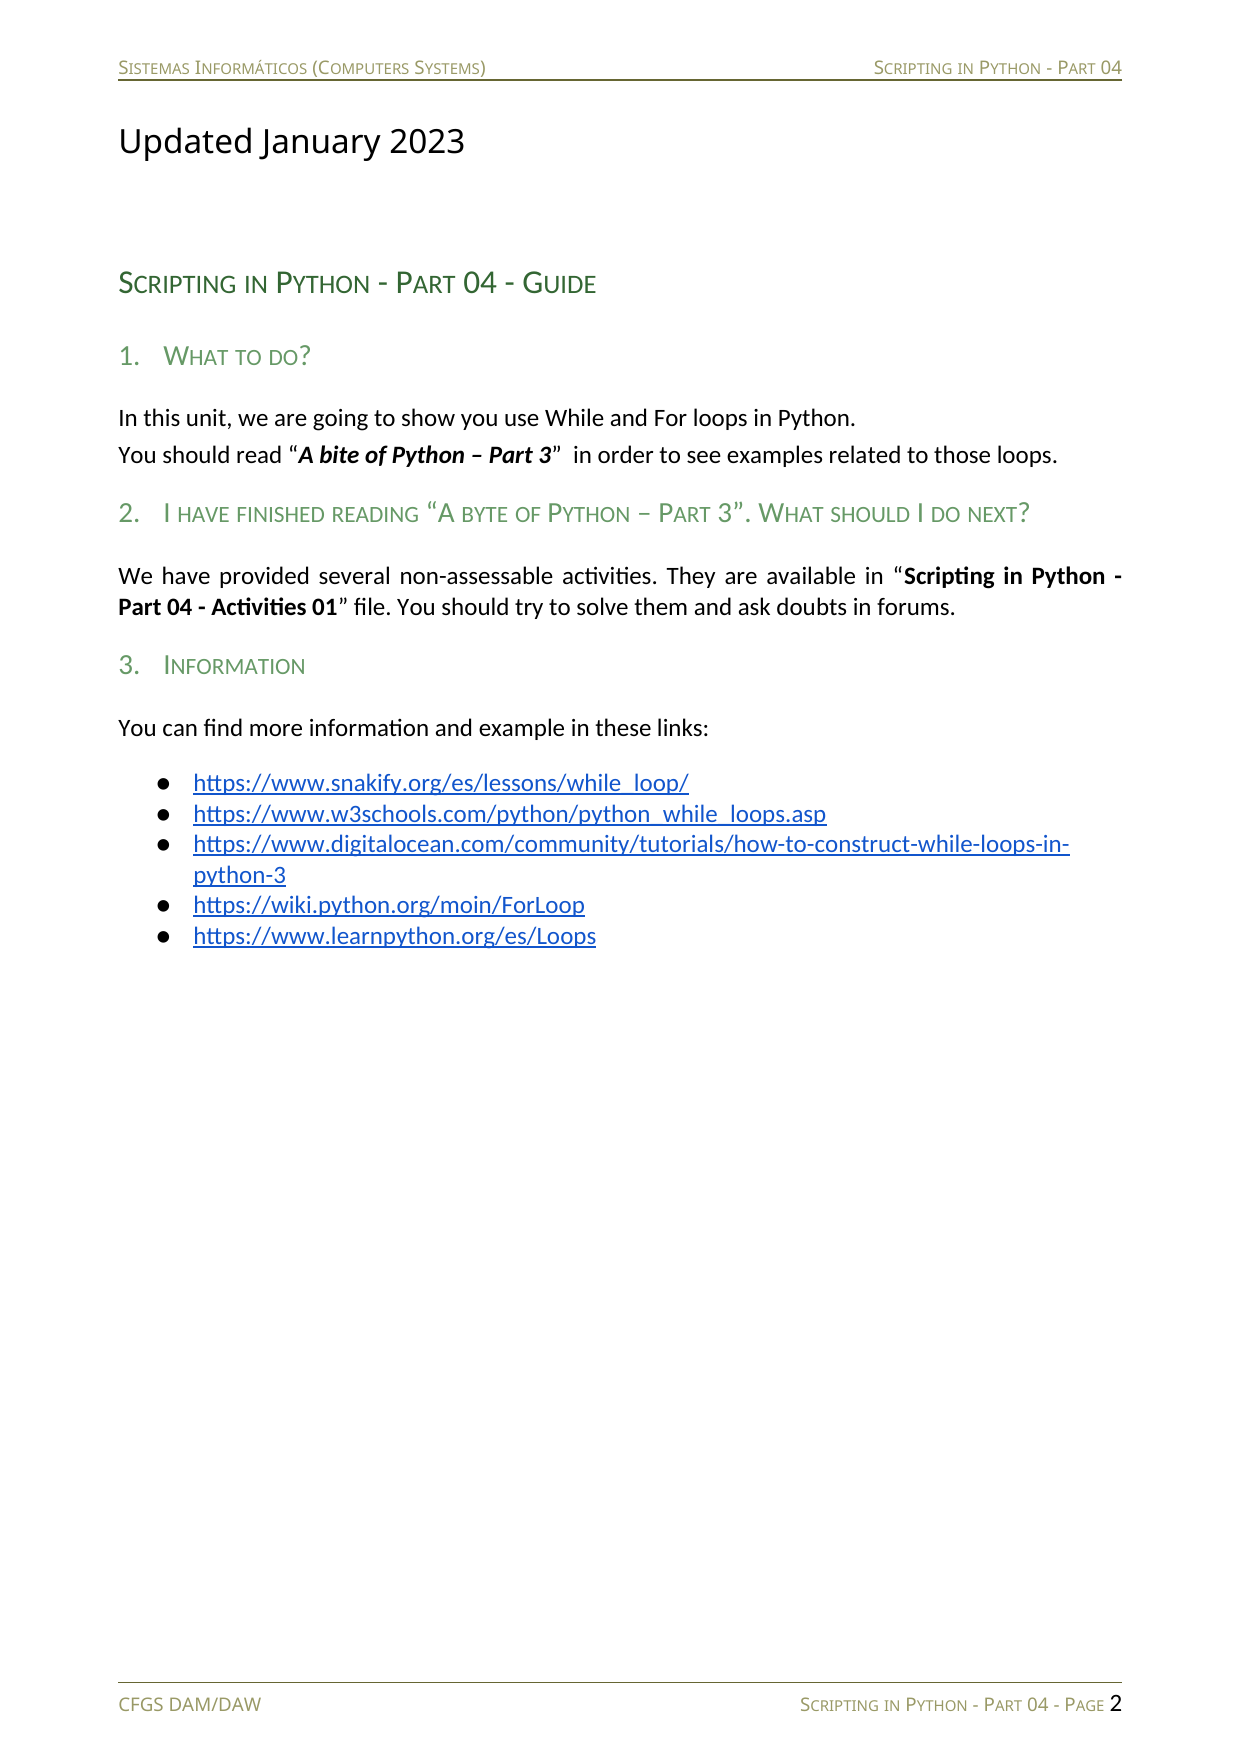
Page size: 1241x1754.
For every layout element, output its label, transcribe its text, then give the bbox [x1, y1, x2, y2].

text In this unit, we are going to show you use While and For loops in Python. [118, 402, 1122, 433]
list https://wiki.python.org/moin/ForLoop [156, 889, 1122, 920]
text Updated January 2023 [118, 118, 1122, 163]
subtitle I have finished reading “A byte of Python – Part 3”. What should I do next? [118, 494, 1122, 530]
subtitle Information [118, 646, 1122, 682]
text We have provided several non-assessable activities. They are available in “Scripting in Python - Part 04 - Activities 01” file. You should try to solve them and ask doubts in forums. [118, 560, 1122, 621]
text You should read “A bite of Python – Part 3” in order to see examples related to those loops. [118, 439, 1122, 470]
list https://www.w3schools.com/python/python_while_loops.asp [156, 798, 1122, 828]
list https://www.learnpython.org/es/Loops [156, 920, 1122, 1012]
text You can find more information and example in these links: [118, 712, 1122, 742]
list https://www.snakify.org/es/lessons/while_loop/ [156, 767, 1122, 798]
subtitle What to do? [118, 337, 1122, 372]
list https://www.digitalocean.com/community/tutorials/how-to-construct-while-loops-in-python-3 [156, 828, 1122, 889]
text Scripting in Python - Part 04 - Guide [118, 261, 1122, 302]
